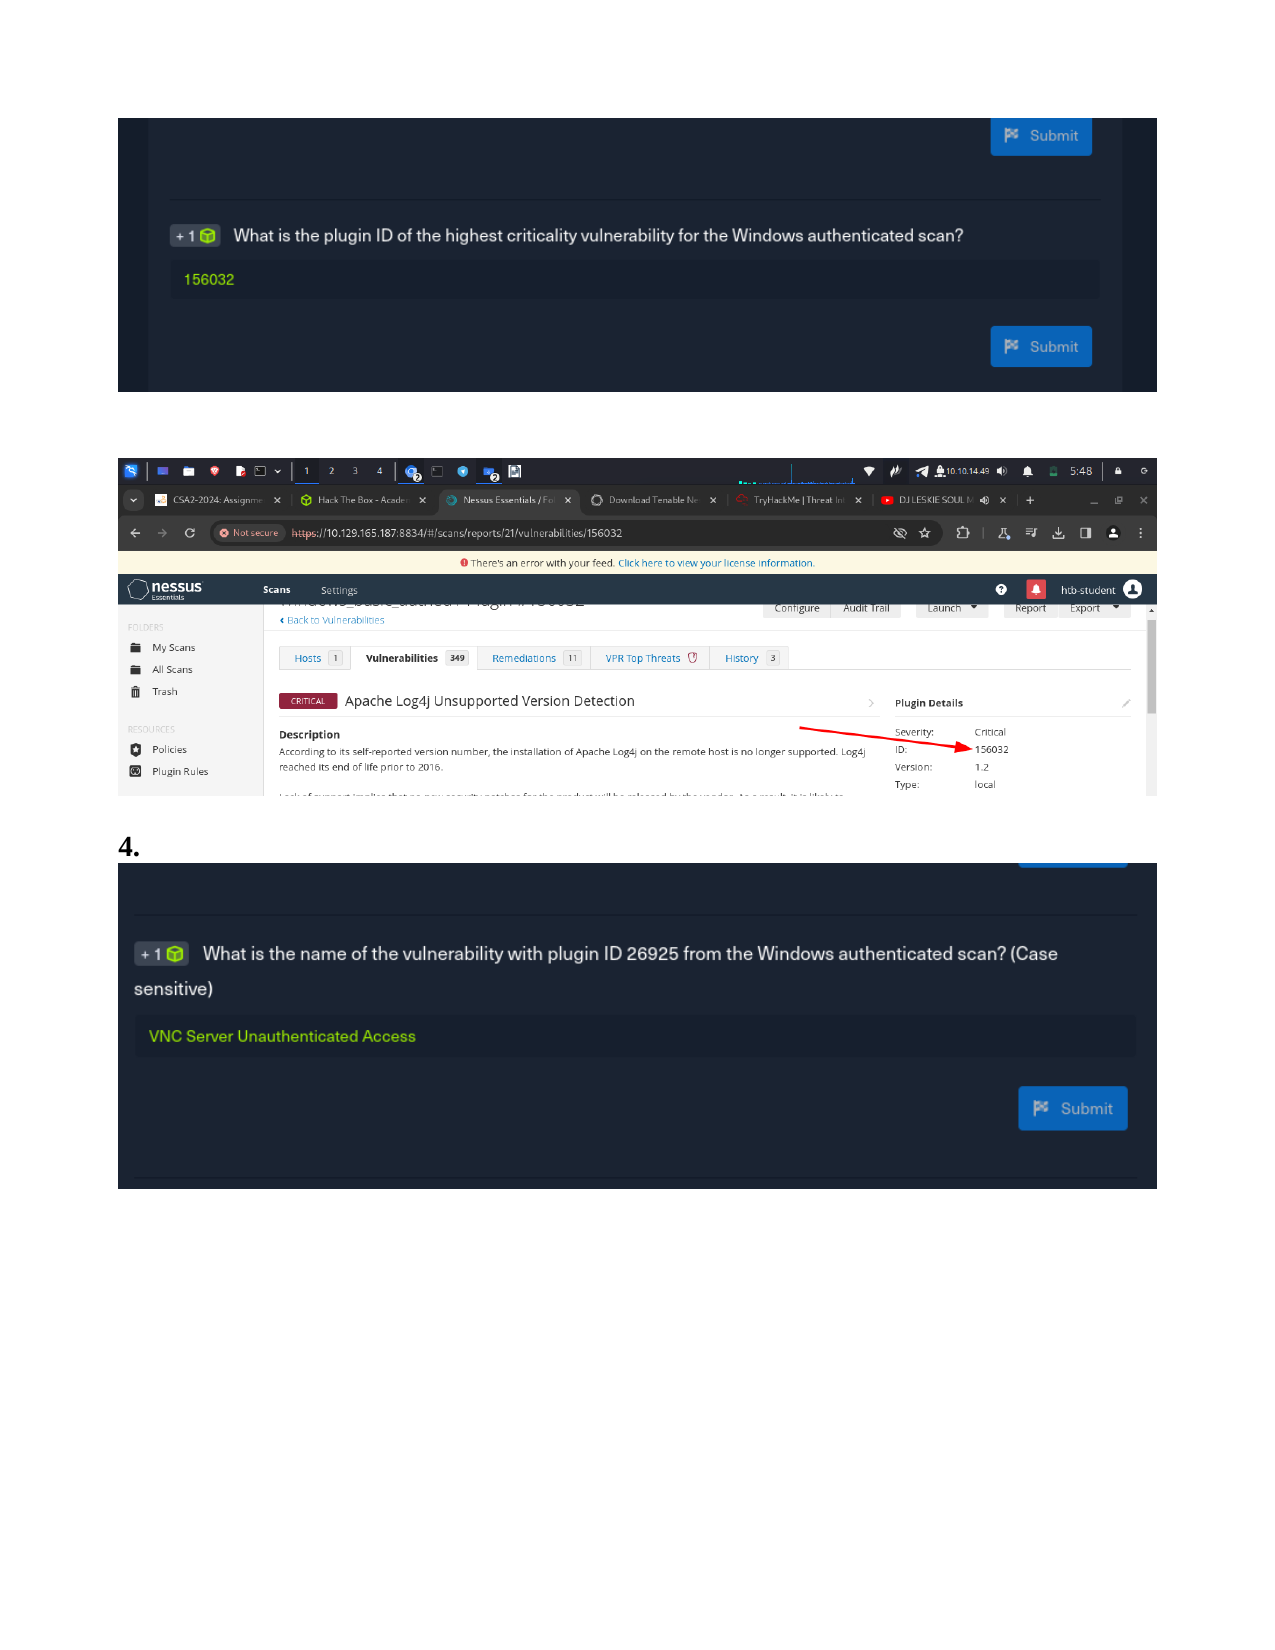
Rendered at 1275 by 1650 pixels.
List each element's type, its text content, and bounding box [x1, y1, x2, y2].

picture [118, 458, 1157, 796]
picture [118, 118, 1157, 392]
text 4. [118, 829, 1157, 863]
picture [118, 863, 1157, 1189]
